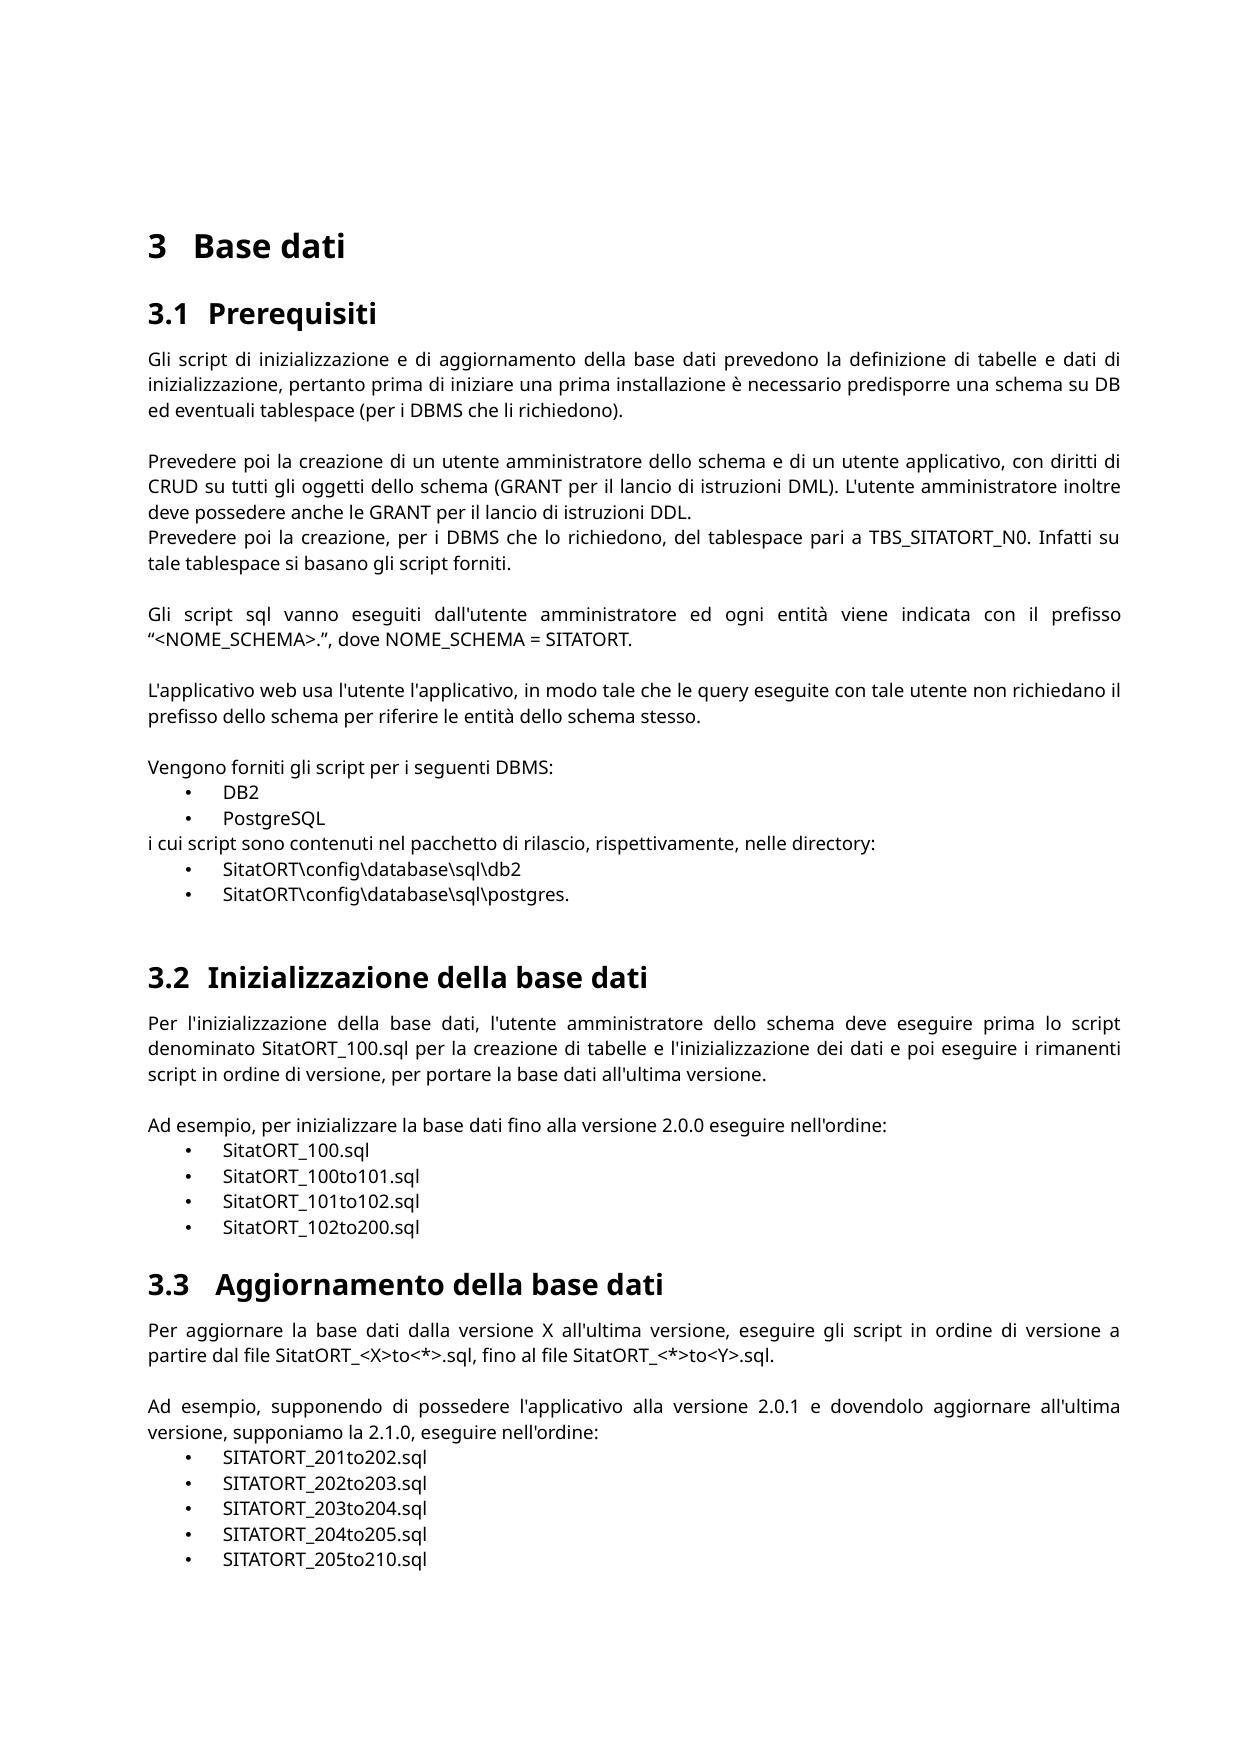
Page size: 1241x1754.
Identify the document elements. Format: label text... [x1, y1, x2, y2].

text Prevedere poi la creazione di un utente amministratore dello schema e di un utente applicativo, con diritti di CRUD su tutti gli oggetti dello schema (GRANT per il lancio di istruzioni DML). L'utente amministratore inoltre deve possedere anche le GRANT per il lancio di istruzioni DDL. [148, 448, 1122, 524]
subtitle Prerequisiti [148, 294, 1122, 333]
list SitatORT\config\database\sql\postgres. [185, 882, 1122, 907]
text Vengono forniti gli script per i seguenti DBMS: [148, 754, 1122, 780]
text L'applicativo web usa l'utente l'applicativo, in modo tale che le query eseguite con tale utente non richiedano il prefisso dello schema per riferire le entità dello schema stesso. [148, 678, 1122, 729]
subtitle Base dati [148, 223, 1122, 269]
text Ad esempio, per inizializzare la base dati fino alla versione 2.0.0 eseguire nell'ordine: [148, 1112, 1122, 1138]
list SitatORT_100to101.sql [185, 1163, 1122, 1189]
subtitle Inizializzazione della base dati [148, 958, 1122, 997]
text Ad esempio, supponendo di possedere l'applicativo alla versione 2.0.1 e dovendolo aggiornare all'ultima versione, supponiamo la 2.1.0, eseguire nell'ordine: [148, 1393, 1122, 1444]
list SITATORT_204to205.sql [185, 1521, 1122, 1547]
list SITATORT_205to210.sql [185, 1547, 1122, 1572]
text Per aggiornare la base dati dalla versione X all'ultima versione, eseguire gli script in ordine di versione a partire dal file SitatORT_<X>to<*>.sql, fino al file SitatORT_<*>to<Y>.sql. [148, 1317, 1122, 1368]
list SITATORT_201to202.sql [185, 1444, 1122, 1470]
list SITATORT_202to203.sql [185, 1470, 1122, 1496]
text Gli script sql vanno eseguiti dall'utente amministratore ed ogni entità viene indicata con il prefisso “<NOME_SCHEMA>.”, dove NOME_SCHEMA = SITATORT. [148, 601, 1122, 652]
list PostgreSQL [185, 805, 1122, 831]
text Prevedere poi la creazione, per i DBMS che lo richiedono, del tablespace pari a TBS_SITATORT_N0. Infatti su tale tablespace si basano gli script forniti. [148, 524, 1122, 576]
subtitle Aggiornamento della base dati [148, 1265, 1122, 1304]
list SITATORT_203to204.sql [185, 1496, 1122, 1521]
list SitatORT_100.sql [185, 1138, 1122, 1163]
list SitatORT_102to200.sql [185, 1214, 1122, 1240]
text Per l'inizializzazione della base dati, l'utente amministratore dello schema deve eseguire prima lo script denominato SitatORT_100.sql per la creazione di tabelle e l'inizializzazione dei dati e poi eseguire i rimanenti script in ordine di versione, per portare la base dati all'ultima versione. [148, 1010, 1122, 1087]
list SitatORT_101to102.sql [185, 1189, 1122, 1214]
list DB2 [185, 780, 1122, 805]
list SitatORT\config\database\sql\db2 [185, 856, 1122, 882]
text Gli script di inizializzazione e di aggiornamento della base dati prevedono la definizione di tabelle e dati di inizializzazione, pertanto prima di iniziare una prima installazione è necessario predisporre una schema su DB ed eventuali tablespace (per i DBMS che li richiedono). [148, 346, 1122, 422]
text i cui script sono contenuti nel pacchetto di rilascio, rispettivamente, nelle directory: [148, 831, 1122, 856]
